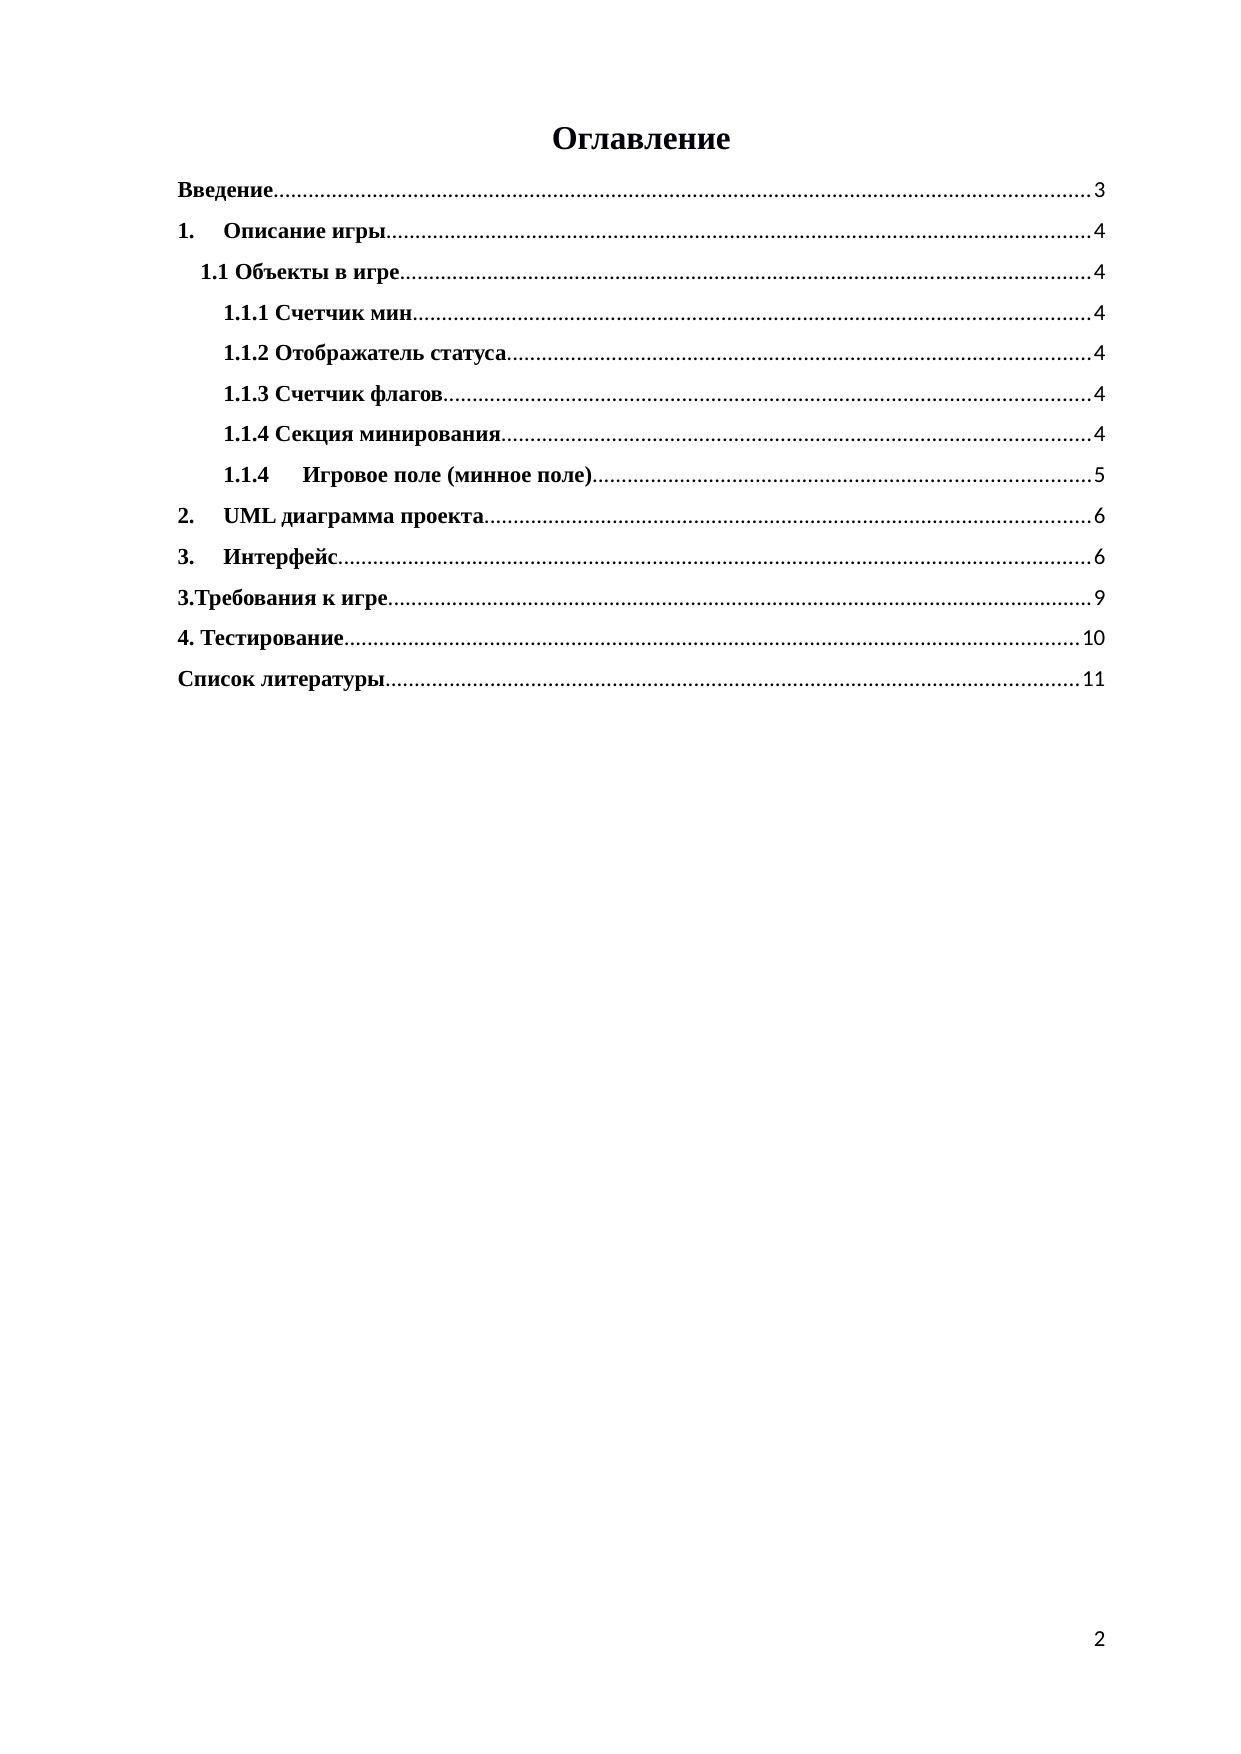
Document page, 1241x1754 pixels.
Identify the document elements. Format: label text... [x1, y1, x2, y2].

text 1. Описание игры 4 [177, 216, 1105, 244]
text Введение 3 [177, 176, 1105, 204]
text 1.1.4 Секция минирования 4 [223, 419, 1105, 448]
text 1.1 Объекты в игре 4 [200, 257, 1105, 285]
text 1.1.3 Счетчик флагов 4 [223, 379, 1105, 407]
text 2. UML диаграмма проекта 6 [177, 501, 1105, 529]
text 3. Интерфейс 6 [177, 542, 1105, 570]
subtitle Оглавление [177, 118, 1105, 156]
text 3.Требования к игре 9 [177, 583, 1105, 611]
text Список литературы 11 [177, 664, 1105, 692]
text 4. Тестирование 10 [177, 623, 1105, 651]
text 1.1.4 Игровое поле (минное поле) 5 [223, 460, 1105, 488]
text 1.1.2 Отображатель статуса 4 [223, 338, 1105, 366]
text 1.1.1 Счетчик мин 4 [223, 298, 1105, 326]
